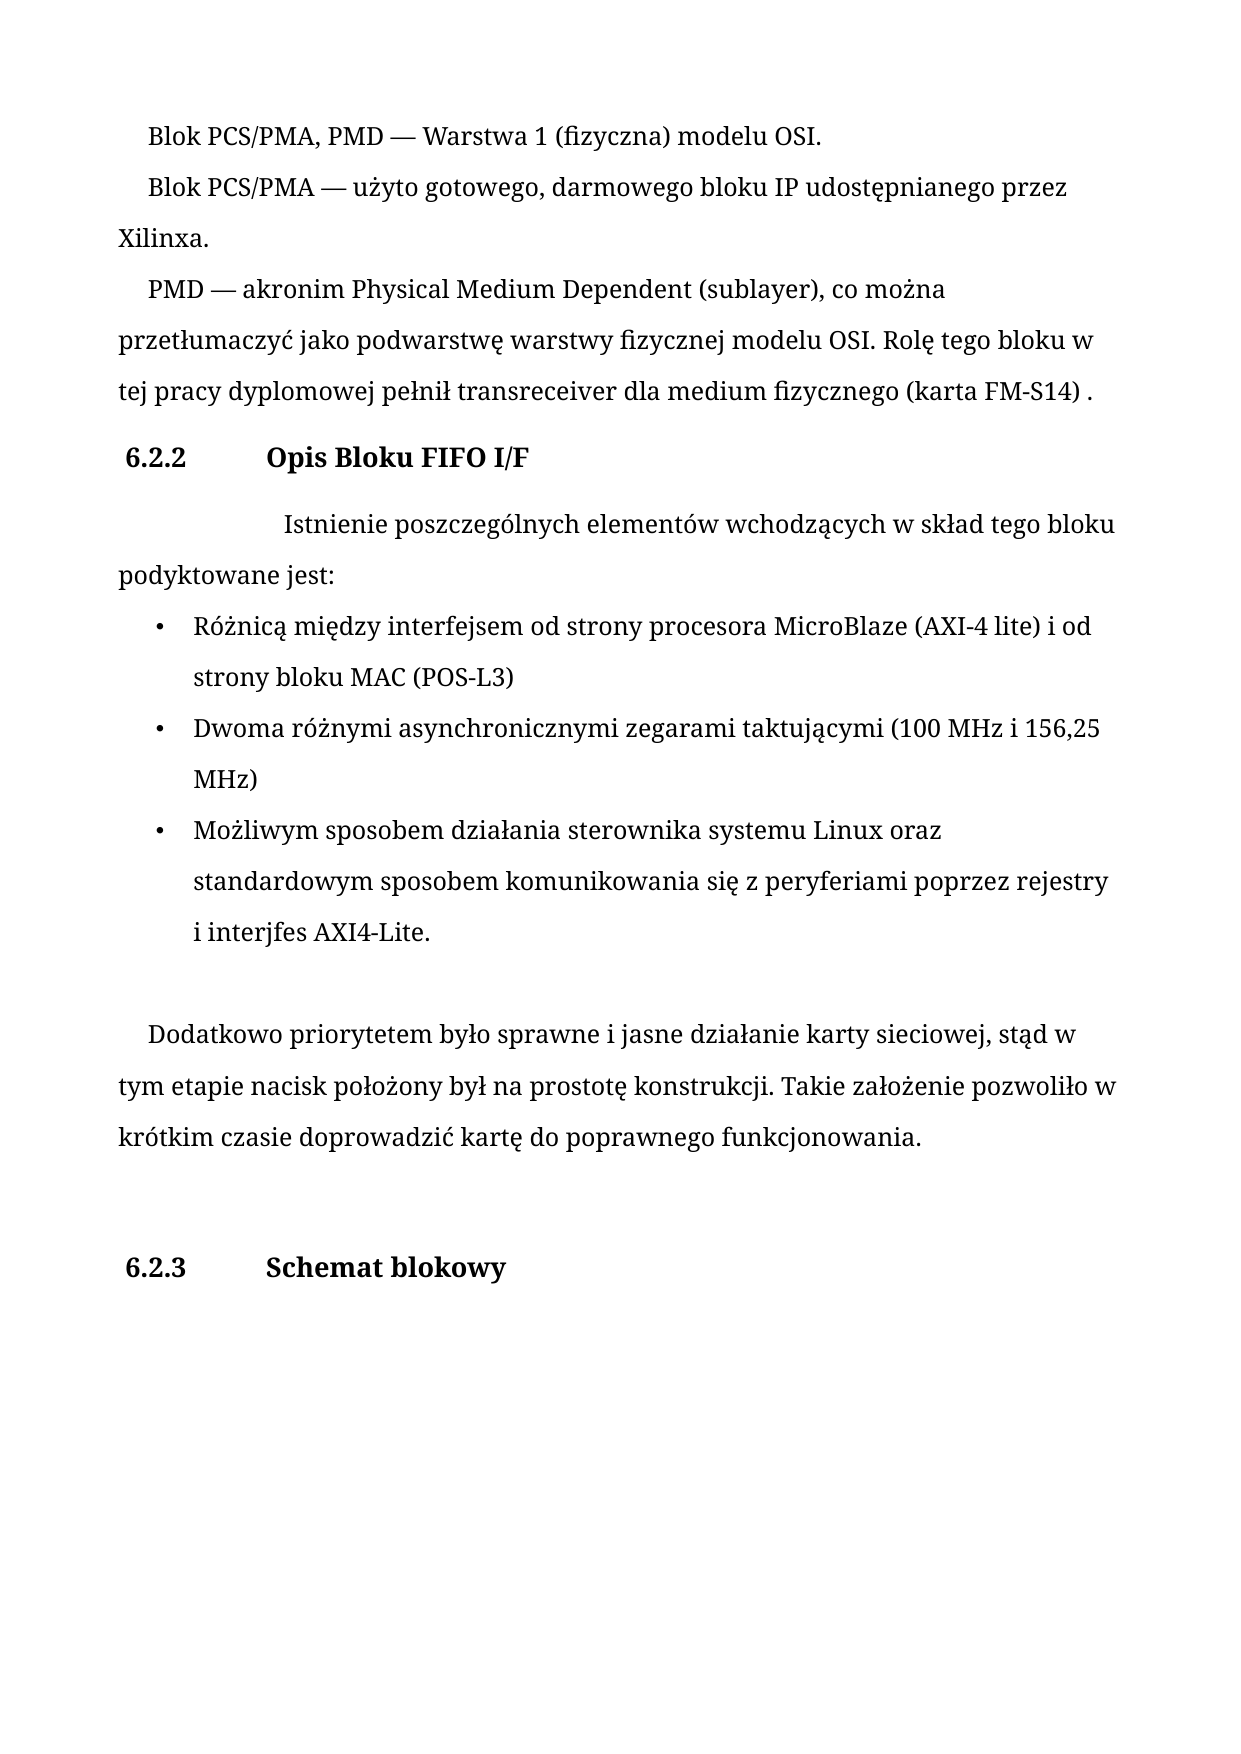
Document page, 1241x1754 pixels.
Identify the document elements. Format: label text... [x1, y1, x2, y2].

text Blok PCS/PMA, PMD — Warstwa 1 (fizyczna) modelu OSI. [118, 118, 1122, 152]
text Dodatkowo priorytetem było sprawne i jasne działanie karty sieciowej, stąd w tym etapie nacisk położony był na prostotę konstrukcji. Takie założenie pozwoliło w krótkim czasie doprowadzić kartę do poprawnego funkcjonowania. [118, 1017, 1122, 1153]
list Możliwym sposobem działania sterownika systemu Linux oraz standardowym sposobem komunikowania się z peryferiami poprzez rejestry i interjfes AXI4-Lite. [156, 813, 1122, 949]
subtitle Schemat blokowy [118, 1248, 1122, 1285]
text Istnienie poszczególnych elementów wchodzących w skład tego bloku podyktowane jest: [118, 507, 1122, 592]
list Dwoma różnymi asynchronicznymi zegarami taktującymi (100 MHz i 156,25 MHz) [156, 711, 1122, 796]
text Blok PCS/PMA — użyto gotowego, darmowego bloku IP udostępnianego przez Xilinxa. [118, 169, 1122, 254]
text PMD — akronim Physical Medium Dependent (sublayer), co można przetłumaczyć jako podwarstwę warstwy fizycznej modelu OSI. Rolę tego bloku w tej pracy dyplomowej pełnił transreceiver dla medium fizycznego (karta FM-S14) . [118, 271, 1122, 407]
list Różnicą między interfejsem od strony procesora MicroBlaze (AXI-4 lite) i od strony bloku MAC (POS-L3) [156, 609, 1122, 694]
subtitle Opis Bloku FIFO I/F [118, 439, 1122, 476]
